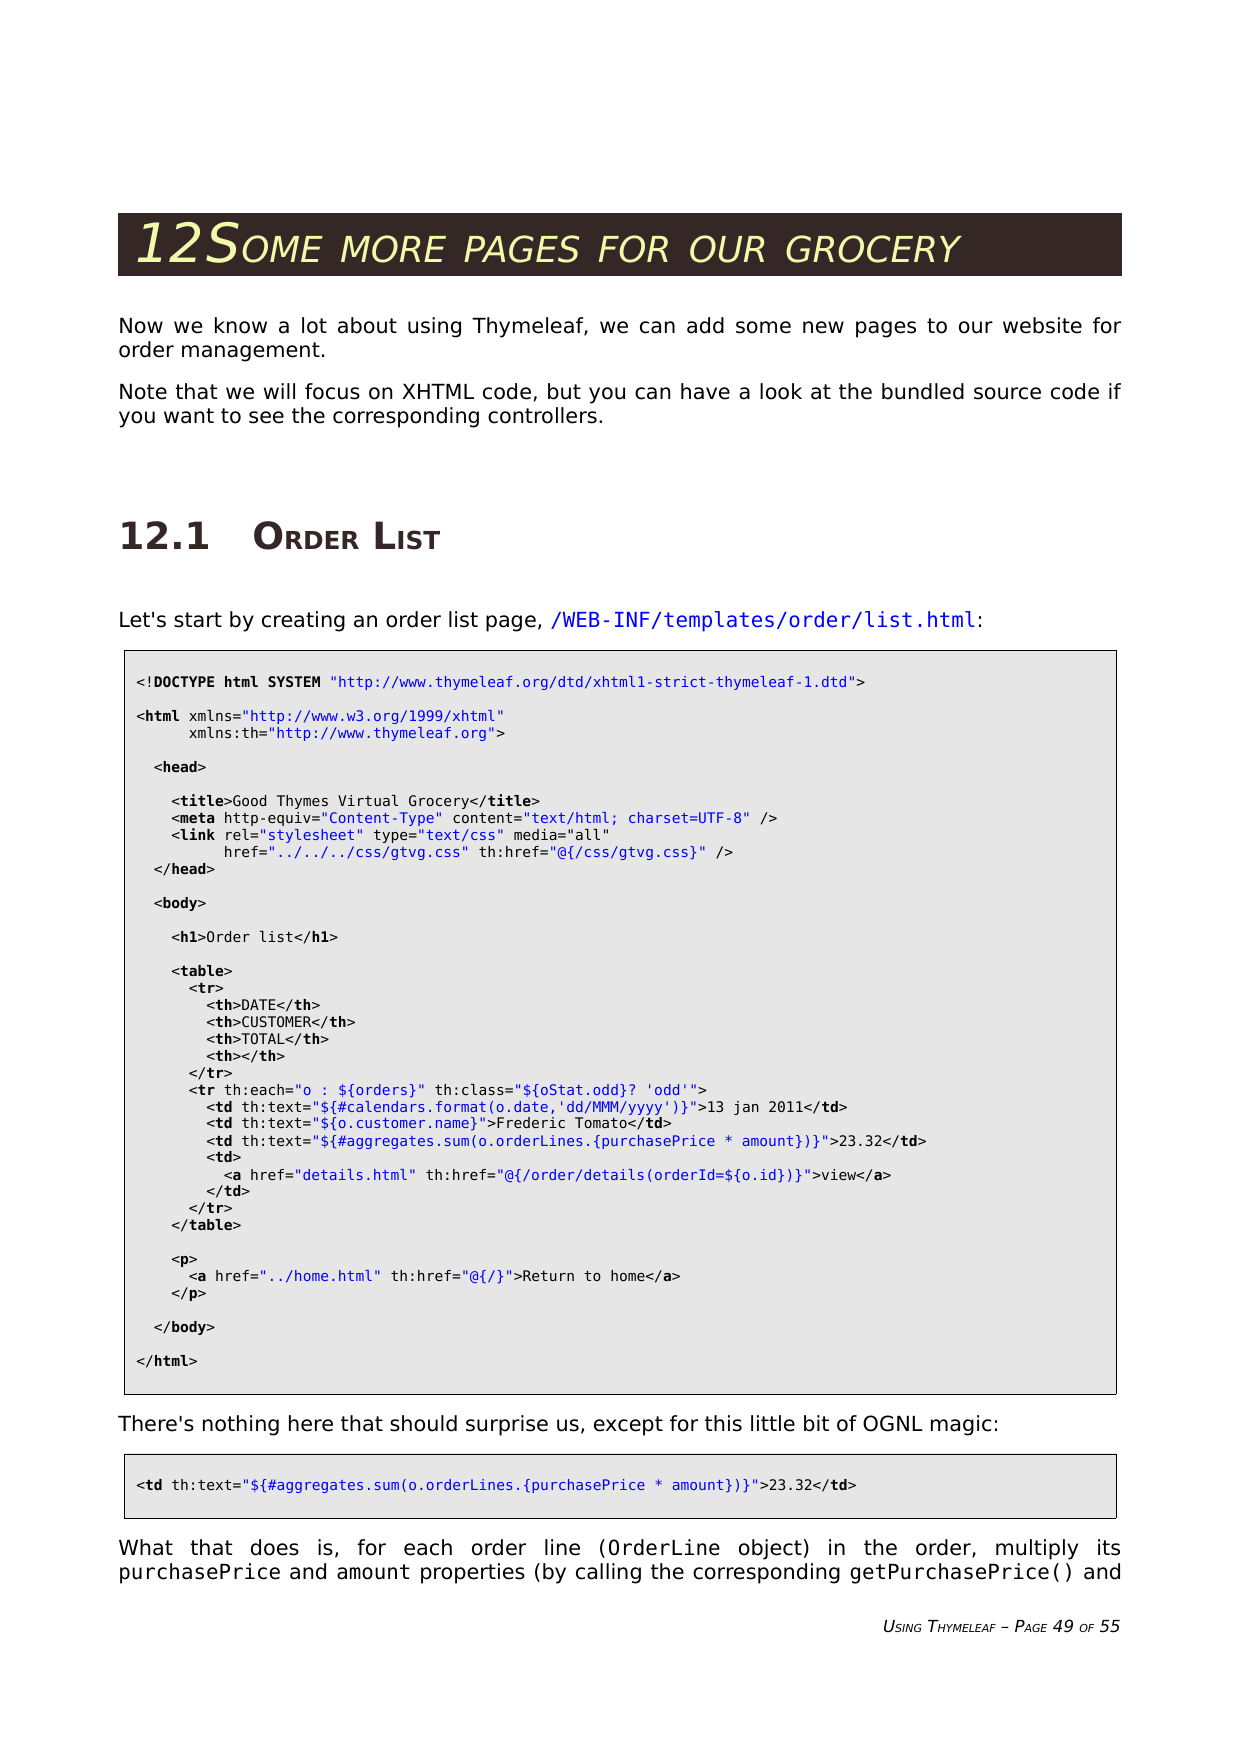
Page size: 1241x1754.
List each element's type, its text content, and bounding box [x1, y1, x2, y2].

text <td th:text="${#aggregates.sum(o.orderLines.{purchasePrice * amount})}">23.32</td> [125, 1455, 1116, 1518]
text Now we know a lot about using Thymeleaf, we can add some new pages to our website for order management. [118, 314, 1122, 362]
subtitle Some more pages for our grocery [118, 213, 1122, 276]
text What that does is, for each order line (OrderLine object) in the order, multiply its purchasePrice and amount properties (by calling the corresponding getPurchasePrice() and [118, 1536, 1122, 1584]
text Let's start by creating an order list page, /WEB-INF/templates/order/list.html: [118, 608, 1122, 632]
text There's nothing here that should surprise us, except for this little bit of OGNL magic: [118, 1412, 1122, 1436]
text <!DOCTYPE html SYSTEM "http://www.thymeleaf.org/dtd/xhtml1-strict-thymeleaf-1.dtd"> <html xmlns="http://www.w3.org/1999/xhtml" xmlns:th="http://www.thymeleaf.org"> <head> <title>Good Thymes Virtual Grocery</title> <meta http-equiv="Content-Type" content="text/html; charset=UTF-8" /> <link rel="stylesheet" type="text/css" media="all" href="../../../css/gtvg.css" th:href="@{/css/gtvg.css}" /> </head> <body> <h1>Order list</h1> <table> <tr> <th>DATE</th> <th>CUSTOMER</th> <th>TOTAL</th> <th></th> </tr> <tr th:each="o : ${orders}" th:class="${oStat.odd}? 'odd'"> <td th:text="${#calendars.format(o.date,'dd/MMM/yyyy')}">13 jan 2011</td> <td th:text="${o.customer.name}">Frederic Tomato</td> <td th:text="${#aggregates.sum(o.orderLines.{purchasePrice * amount})}">23.32</td> <td> <a href="details.html" th:href="@{/order/details(orderId=${o.id})}">view</a> </td> </tr> </table> <p> <a href="../home.html" th:href="@{/}">Return to home</a> </p> </body> </html> [125, 651, 1116, 1394]
text Note that we will focus on XHTML code, but you can have a look at the bundled source code if you want to see the corresponding controllers. [118, 380, 1122, 429]
subtitle Order List [118, 514, 1122, 558]
